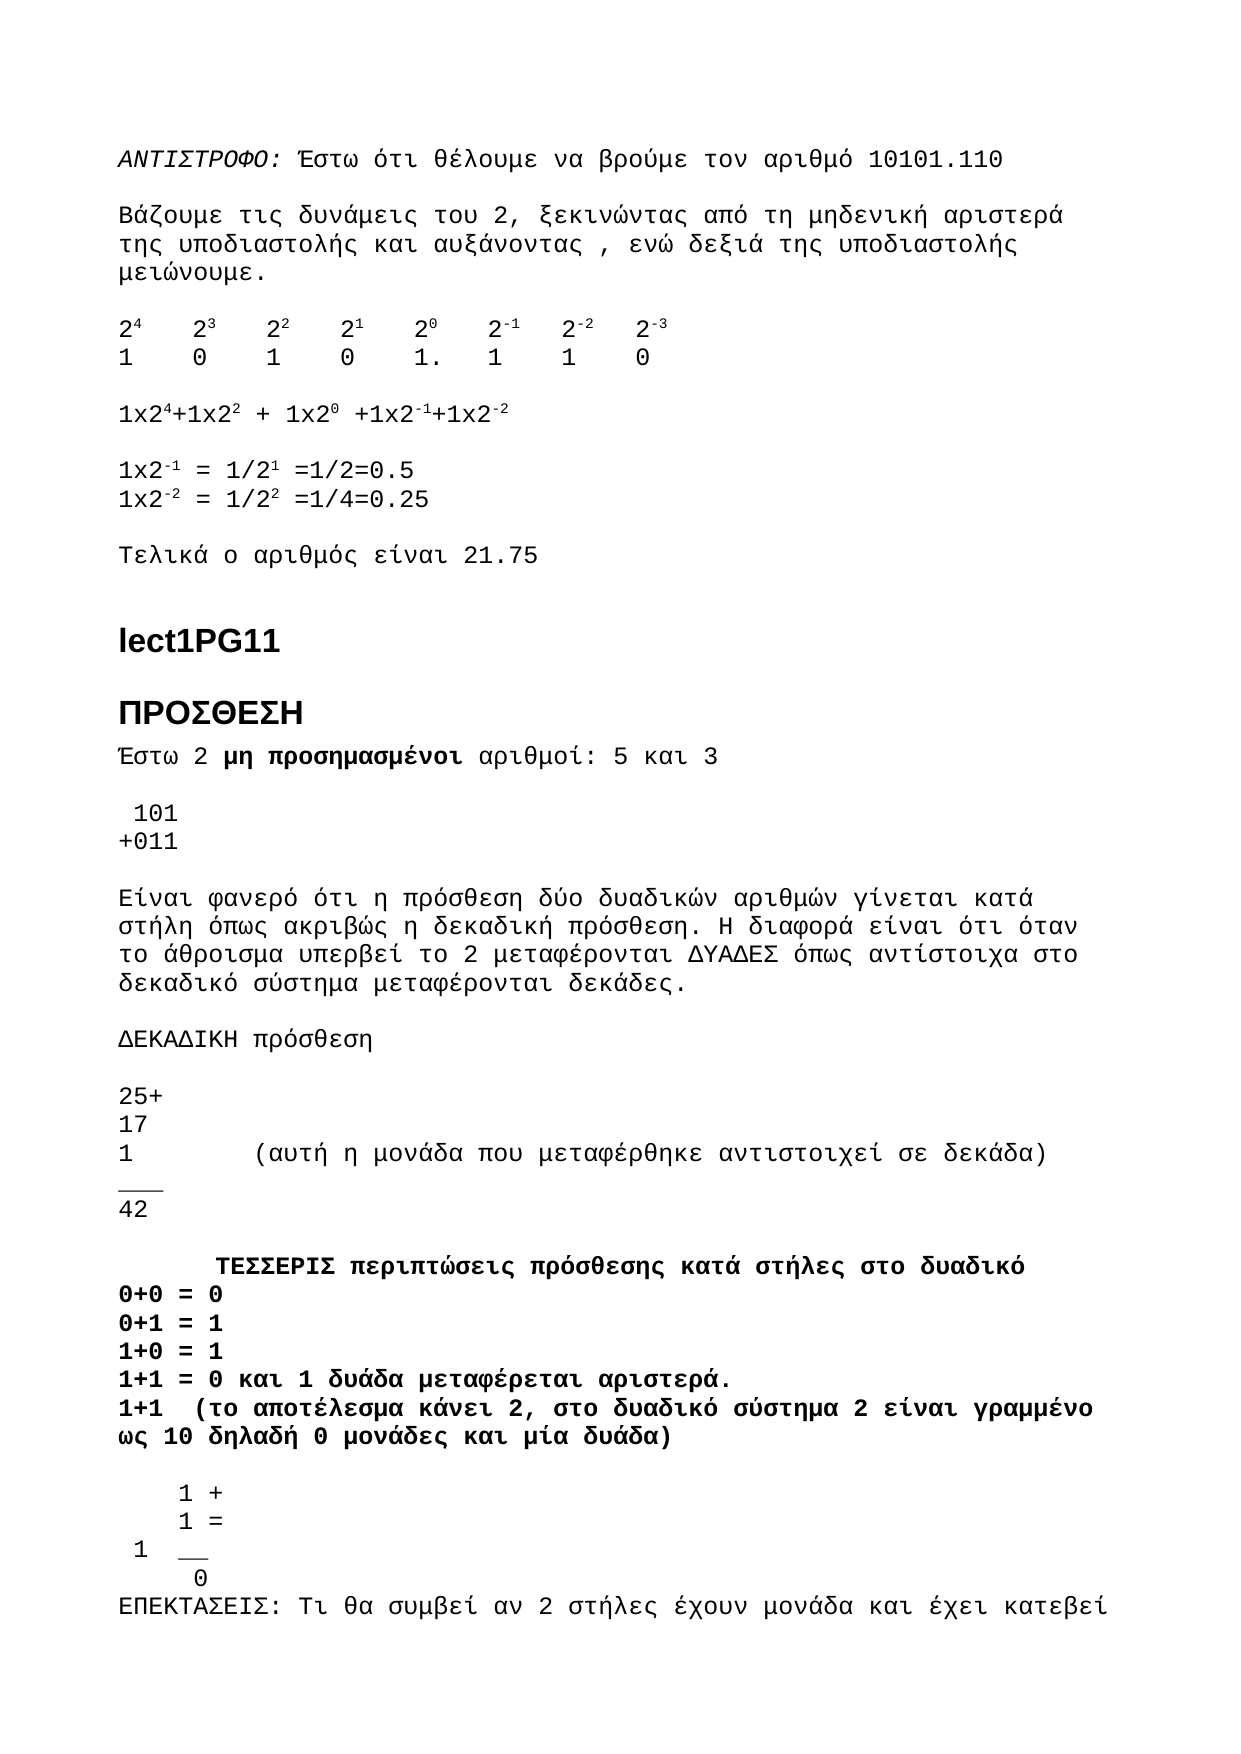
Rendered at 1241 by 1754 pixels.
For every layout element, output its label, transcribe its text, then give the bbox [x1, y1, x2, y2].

text 25+ [118, 1084, 1122, 1112]
text 0 [118, 1565, 1122, 1594]
text Έστω 2 μη προσημασμένοι αριθμοί: 5 και 3 [118, 744, 1122, 772]
text 17 [118, 1112, 1122, 1140]
text Βάζουμε τις δυνάμεις του 2, ξεκινώντας από τη μηδενική αριστερά της υποδιαστολής και αυξάνοντας , ενώ δεξιά της υποδιαστολής μειώνουμε. [118, 203, 1122, 288]
text 1 + [118, 1480, 1122, 1509]
text 101 [118, 800, 1122, 829]
text 42 [118, 1197, 1122, 1225]
text 1 __ [118, 1537, 1122, 1565]
text 1 = [118, 1509, 1122, 1537]
text 1x24+1x22 + 1x20 +1x2-1+1x2-2 [118, 401, 1122, 430]
text 24 23 22 21 20 2-1 2-2 2-3 [118, 316, 1122, 345]
table_cell 1+0 = 1 [118, 1339, 1122, 1367]
subtitle lect1PG11 [118, 621, 1122, 659]
text ΕΠΕΚΤΑΣΕΙΣ: Τι θα συμβεί αν 2 στήλες έχουν μονάδα και έχει κατεβεί [118, 1594, 1122, 1622]
text ___ [118, 1169, 1122, 1197]
text +011 [118, 829, 1122, 857]
text 1 (αυτή η μονάδα που μεταφέρθηκε αντιστοιχεί σε δεκάδα) [118, 1140, 1122, 1169]
table_cell 1+1 (το αποτέλεσμα κάνει 2, στο δυαδικό σύστημα 2 είναι γραμμένο ως 10 δηλαδή 0 μονάδες και μία δυάδα) [118, 1395, 1122, 1452]
text 1 0 1 0 1. 1 1 0 [118, 345, 1122, 373]
text Είναι φανερό ότι η πρόσθεση δύο δυαδικών αριθμών γίνεται κατά στήλη όπως ακριβώς η δεκαδική πρόσθεση. Η διαφορά είναι ότι όταν το άθροισμα υπερβεί το 2 μεταφέρονται ΔΥΑΔΕΣ όπως αντίστοιχα στο δεκαδικό σύστημα μεταφέρονται δεκάδες. [118, 885, 1122, 999]
text 1x2-1 = 1/21 =1/2=0.5 [118, 458, 1122, 486]
text ΑΝΤΙΣΤΡΟΦΟ: Έστω ότι θέλουμε να βρούμε τον αριθμό 10101.110 [118, 146, 1122, 175]
text ΤΕΣΣΕΡΙΣ περιπτώσεις πρόσθεσης κατά στήλες στο δυαδικό [118, 1254, 1122, 1282]
subtitle ΠΡΟΣΘΕΣΗ [118, 693, 1122, 731]
text Τελικά ο αριθμός είναι 21.75 [118, 543, 1122, 571]
table_header 0+0 = 0 [118, 1282, 1122, 1310]
text ΔΕΚΑΔΙΚΗ πρόσθεση [118, 1027, 1122, 1055]
text 1x2-2 = 1/22 =1/4=0.25 [118, 486, 1122, 515]
table_cell 0+1 = 1 [118, 1310, 1122, 1339]
table_cell 1+1 = 0 και 1 δυάδα μεταφέρεται αριστερά. [118, 1367, 1122, 1395]
